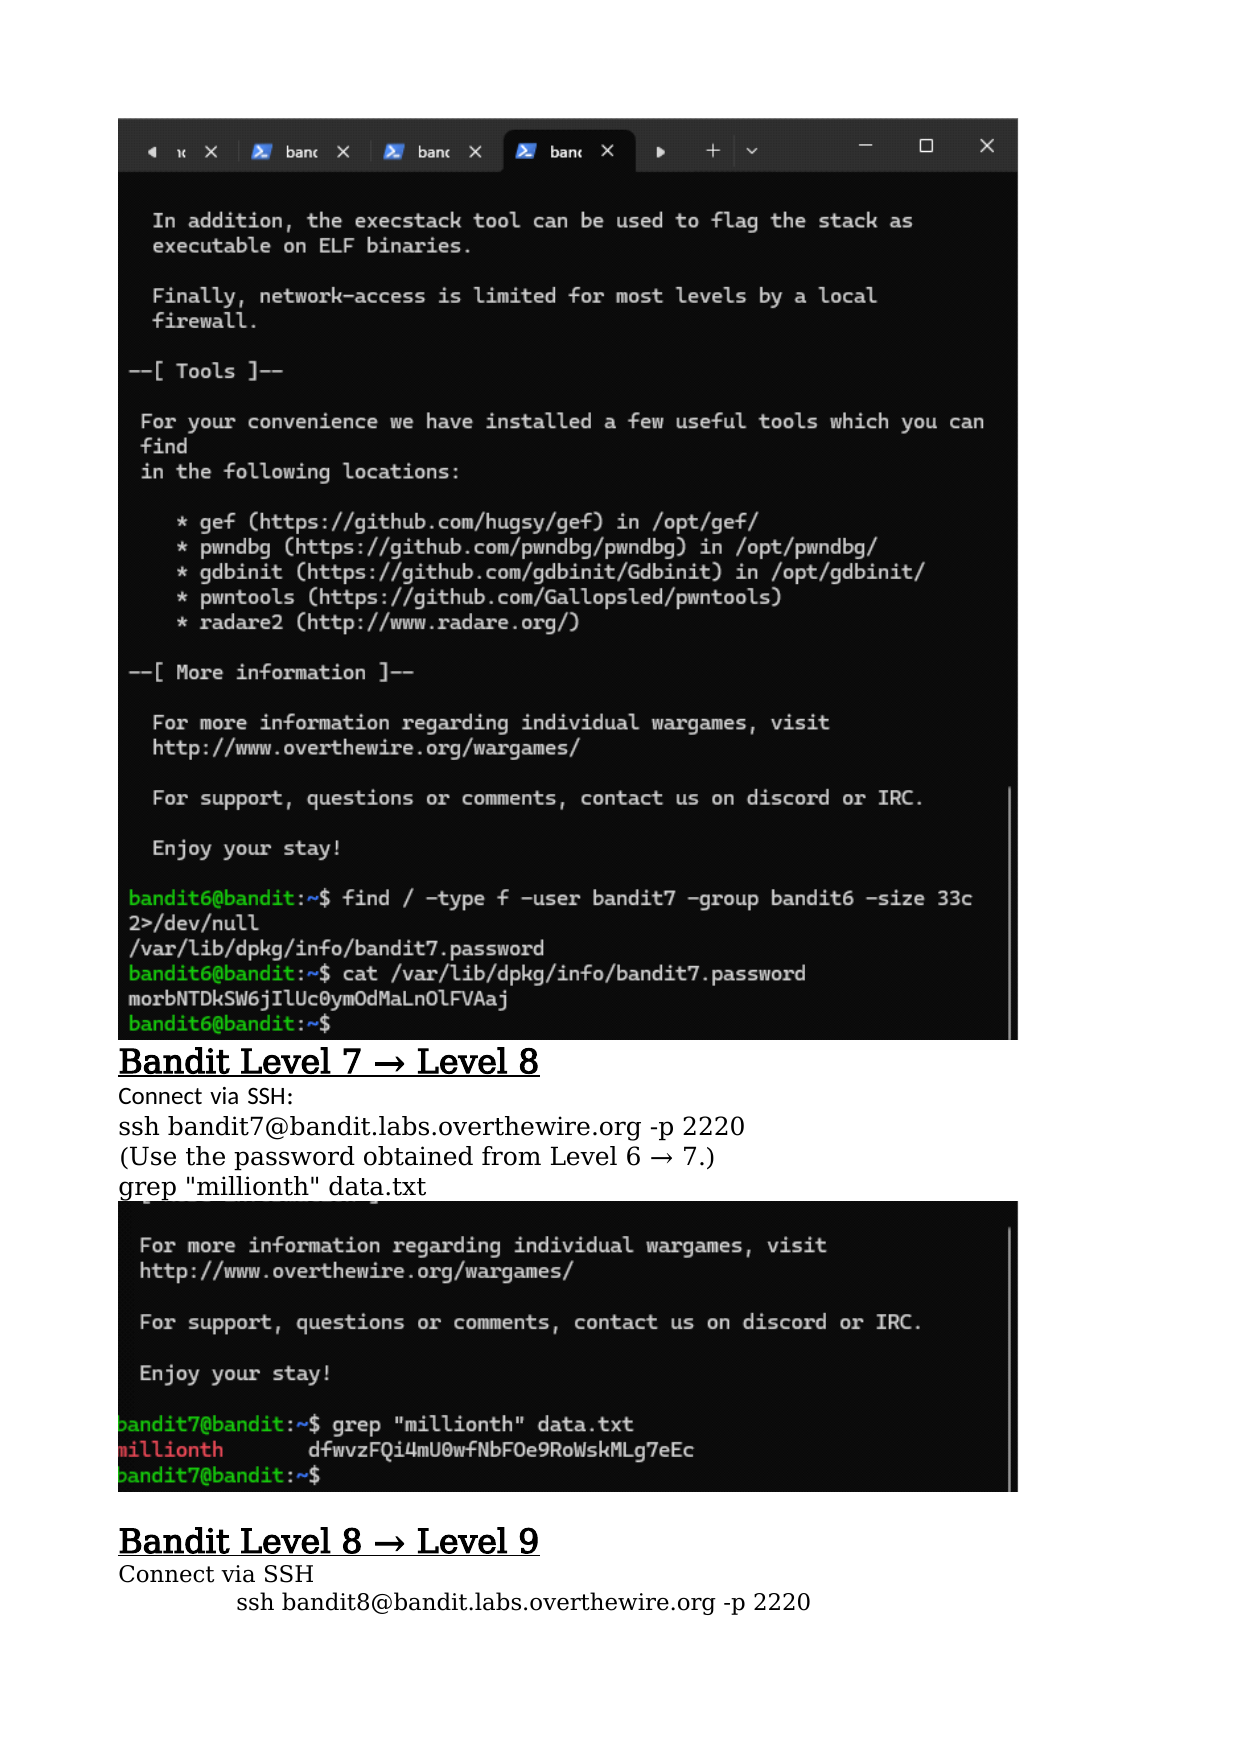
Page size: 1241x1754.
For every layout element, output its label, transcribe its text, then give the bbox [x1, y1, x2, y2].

text ssh bandit7@bandit.labs.overthewire.org -p 2220 [118, 1111, 1122, 1141]
text grep "millionth" data.txt [118, 1171, 1122, 1201]
text ssh bandit8@bandit.labs.overthewire.org -p 2220 [118, 1587, 1122, 1615]
text Connect via SSH: [118, 1080, 1122, 1111]
text Bandit Level 8 → Level 9 [118, 1520, 1122, 1560]
text Bandit Level 7 → Level 8 [118, 1040, 1122, 1080]
text Connect via SSH [118, 1560, 1122, 1587]
text (Use the password obtained from Level 6 → 7.) [118, 1141, 1122, 1171]
